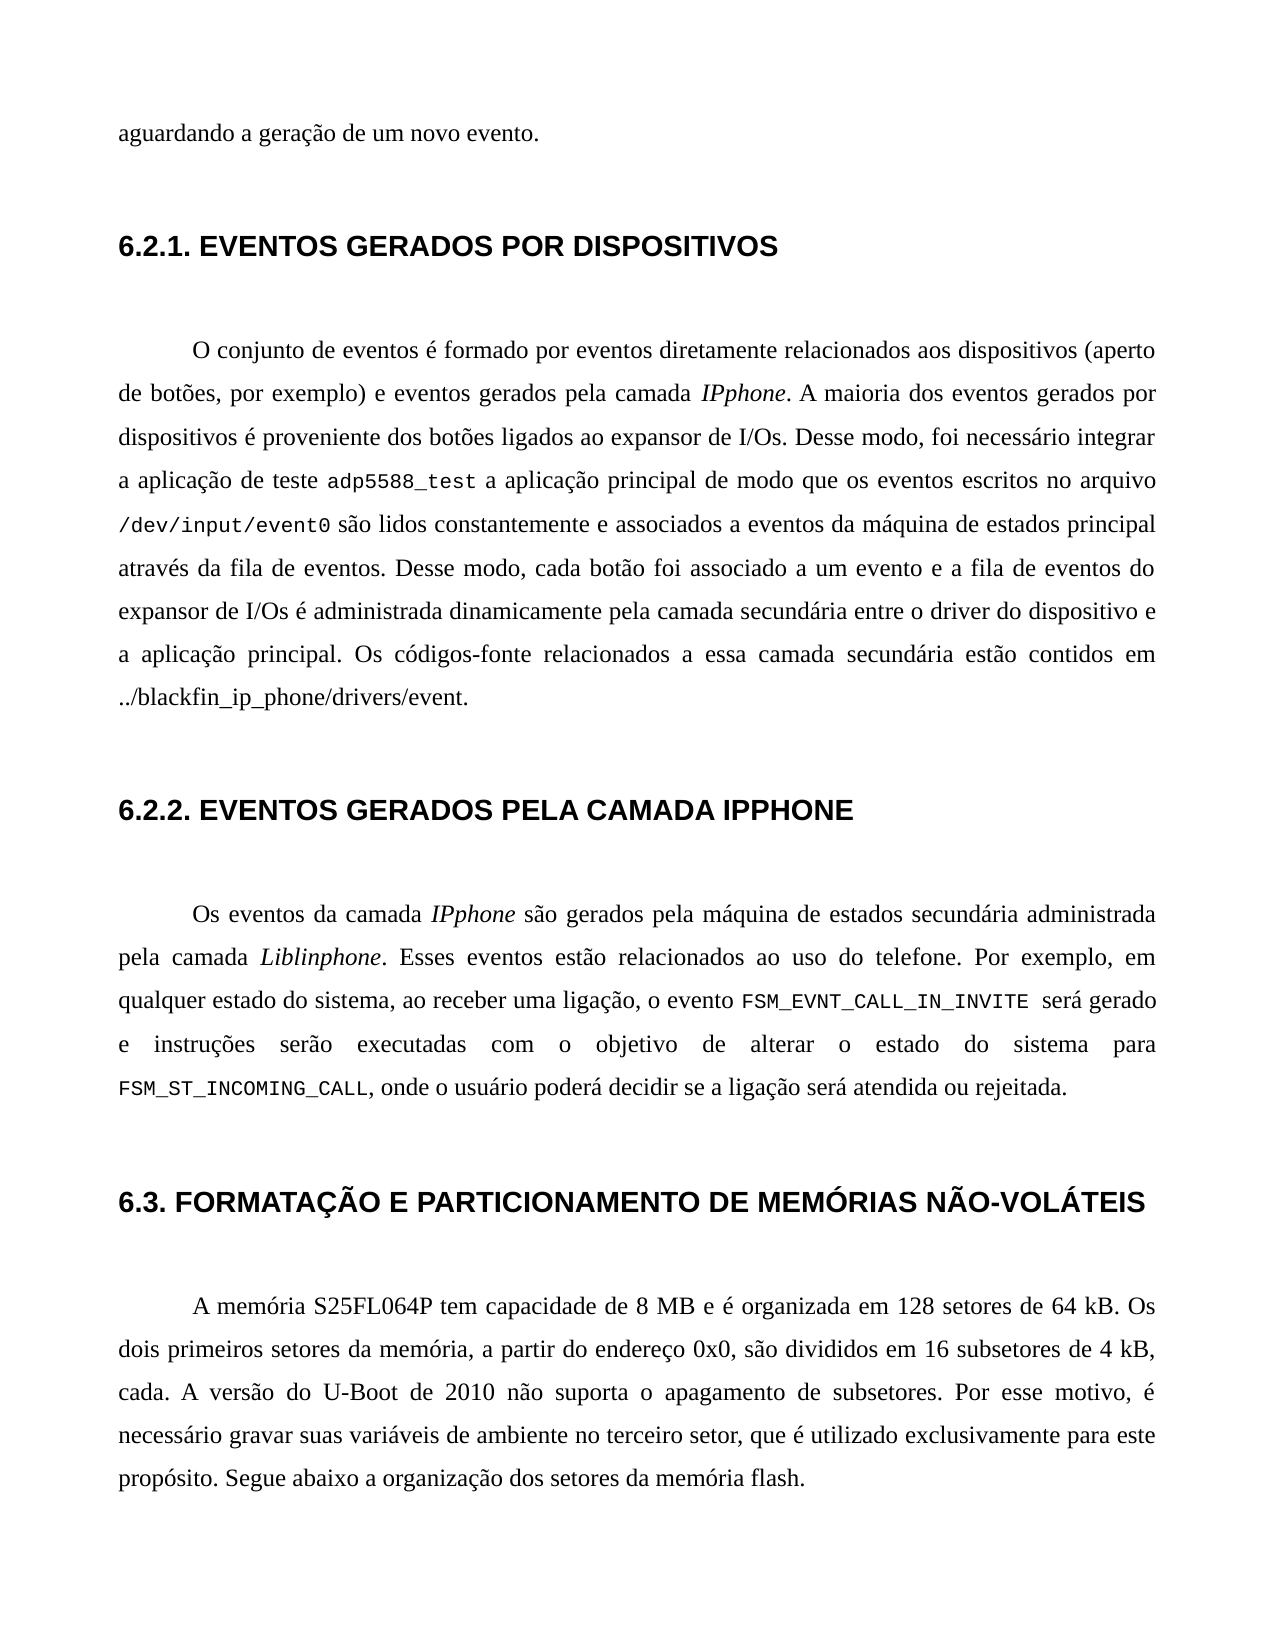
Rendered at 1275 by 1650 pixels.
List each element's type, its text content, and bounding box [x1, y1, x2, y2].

text O conjunto de eventos é formado por eventos diretamente relacionados aos dispositivos (aperto de botões, por exemplo) e eventos gerados pela camada IPphone. A maioria dos eventos gerados por dispositivos é proveniente dos botões ligados ao expansor de I/Os. Desse modo, foi necessário integrar a aplicação de teste adp5588_test a aplicação principal de modo que os eventos escritos no arquivo /dev/input/event0 são lidos constantemente e associados a eventos da máquina de estados principal através da fila de eventos. Desse modo, cada botão foi associado a um evento e a fila de eventos do expansor de I/Os é administrada dinamicamente pela camada secundária entre o driver do dispositivo e a aplicação principal. Os códigos-fonte relacionados a essa camada secundária estão contidos em ../blackfin_ip_phone/drivers/event. [118, 335, 1157, 711]
subtitle 6.3. FORMATAÇÃO E PARTICIONAMENTO DE MEMÓRIAS NÃO-VOLÁTEIS [118, 1185, 1157, 1218]
subtitle 6.2.2. EVENTOS GERADOS PELA CAMADA IPPHONE [118, 793, 1157, 827]
subtitle 6.2.1. EVENTOS GERADOS POR DISPOSITIVOS [118, 229, 1157, 263]
text aguardando a geração de um novo evento. [118, 118, 1157, 147]
text Os eventos da camada IPphone são gerados pela máquina de estados secundária administrada pela camada Liblinphone. Esses eventos estão relacionados ao uso do telefone. Por exemplo, em qualquer estado do sistema, ao receber uma ligação, o evento FSM_EVNT_CALL_IN_INVITE será gerado e instruções serão executadas com o objetivo de alterar o estado do sistema para FSM_ST_INCOMING_CALL, onde o usuário poderá decidir se a ligação será atendida ou rejeitada. [118, 899, 1157, 1102]
text A memória S25FL064P tem capacidade de 8 MB e é organizada em 128 setores de 64 kB. Os dois primeiros setores da memória, a partir do endereço 0x0, são divididos em 16 subsetores de 4 kB, cada. A versão do U-Boot de 2010 não suporta o apagamento de subsetores. Por esse motivo, é necessário gravar suas variáveis de ambiente no terceiro setor, que é utilizado exclusivamente para este propósito. Segue abaixo a organização dos setores da memória flash. [118, 1291, 1157, 1492]
